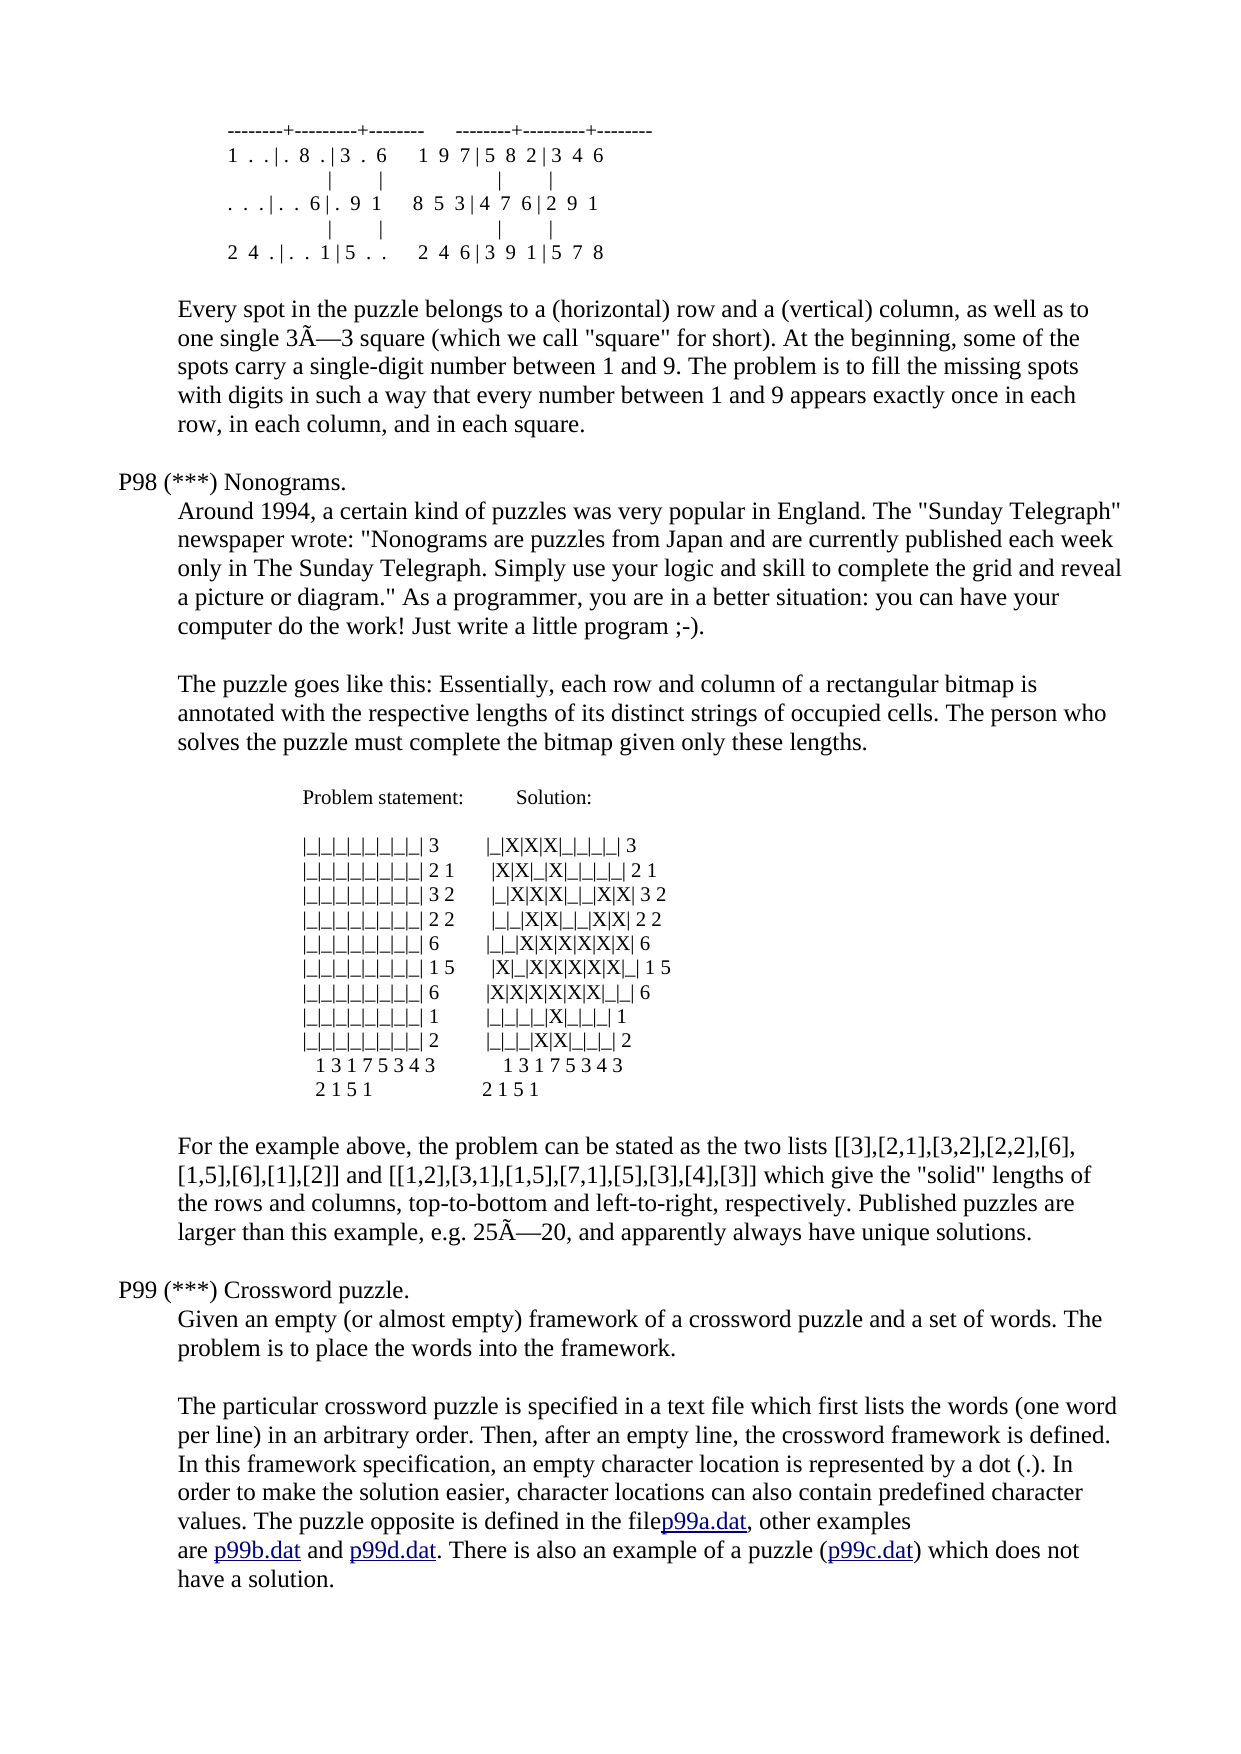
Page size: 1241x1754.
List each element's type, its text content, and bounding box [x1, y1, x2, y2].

text |_|_|_|_|_|_|_|_| 1 5 |X|_|X|X|X|X|X|_| 1 5 [177, 955, 1122, 980]
text 1 3 1 7 5 3 4 3 1 3 1 7 5 3 4 3 [177, 1053, 1122, 1077]
text Problem statement: Solution: [177, 785, 1122, 809]
text |_|_|_|_|_|_|_|_| 3 2 |_|X|X|X|_|_|X|X| 3 2 [177, 882, 1122, 907]
text . . . | . . 6 | . 9 1 8 5 3 | 4 7 6 | 2 9 1 [177, 191, 1122, 216]
subtitle P99 (***) Crossword puzzle. [118, 1276, 1122, 1304]
text |_|_|_|_|_|_|_|_| 2 |_|_|_|X|X|_|_|_| 2 [177, 1028, 1122, 1053]
list The particular crossword puzzle is specified in a text file which first lists the words (one word per line) in an arbitrary order. Then, after an empty line, the crossword framework is defined. In this framework specification, an empty character location is represented by a dot (.). In order to make the solution easier, character locations can also contain predefined character values. The puzzle opposite is defined in the filep99a.dat, other examples are p99b.dat and p99d.dat. There is also an example of a puzzle (p99c.dat) which does not have a solution. [177, 1391, 1122, 1592]
text | | | | [177, 167, 1122, 191]
text 2 4 . | . . 1 | 5 . . 2 4 6 | 3 9 1 | 5 7 8 [177, 240, 1122, 264]
text |_|_|_|_|_|_|_|_| 2 2 |_|_|X|X|_|_|X|X| 2 2 [177, 907, 1122, 931]
text 2 1 5 1 2 1 5 1 [177, 1077, 1122, 1102]
text |_|_|_|_|_|_|_|_| 6 |_|_|X|X|X|X|X|X| 6 [177, 931, 1122, 955]
list Every spot in the puzzle belongs to a (horizontal) row and a (vertical) column, as well as to one single 3Ã—3 square (which we call "square" for short). At the beginning, some of the spots carry a single-digit number between 1 and 9. The problem is to fill the missing spots with digits in such a way that every number between 1 and 9 appears exactly once in each row, in each column, and in each square. [177, 294, 1122, 438]
text | | | | [177, 216, 1122, 240]
text |_|_|_|_|_|_|_|_| 6 |X|X|X|X|X|X|_|_| 6 [177, 980, 1122, 1004]
text |_|_|_|_|_|_|_|_| 1 |_|_|_|_|X|_|_|_| 1 [177, 1004, 1122, 1028]
text |_|_|_|_|_|_|_|_| 2 1 |X|X|_|X|_|_|_|_| 2 1 [177, 858, 1122, 882]
list Around 1994, a certain kind of puzzles was very popular in England. The "Sunday Telegraph" newspaper wrote: "Nonograms are puzzles from Japan and are currently published each week only in The Sunday Telegraph. Simply use your logic and skill to complete the grid and reveal a picture or diagram." As a programmer, you are in a better situation: you can have your computer do the work! Just write a little program ;-). [177, 496, 1122, 639]
list Given an empty (or almost empty) framework of a crossword puzzle and a set of words. The problem is to place the words into the framework. [177, 1304, 1122, 1362]
text |_|_|_|_|_|_|_|_| 3 |_|X|X|X|_|_|_|_| 3 [177, 833, 1122, 858]
list For the example above, the problem can be stated as the two lists [[3],[2,1],[3,2],[2,2],[6],[1,5],[6],[1],[2]] and [[1,2],[3,1],[1,5],[7,1],[5],[3],[4],[3]] which give the "solid" lengths of the rows and columns, top-to-bottom and left-to-right, respectively. Published puzzles are larger than this example, e.g. 25Ã—20, and apparently always have unique solutions. [177, 1131, 1122, 1246]
subtitle P98 (***) Nonograms. [118, 467, 1122, 496]
list The puzzle goes like this: Essentially, each row and column of a rectangular bitmap is annotated with the respective lengths of its distinct strings of occupied cells. The person who solves the puzzle must complete the bitmap given only these lengths. [177, 669, 1122, 755]
text --------+---------+-------- --------+---------+-------- [177, 118, 1122, 142]
text 1 . . | . 8 . | 3 . 6 1 9 7 | 5 8 2 | 3 4 6 [177, 142, 1122, 167]
